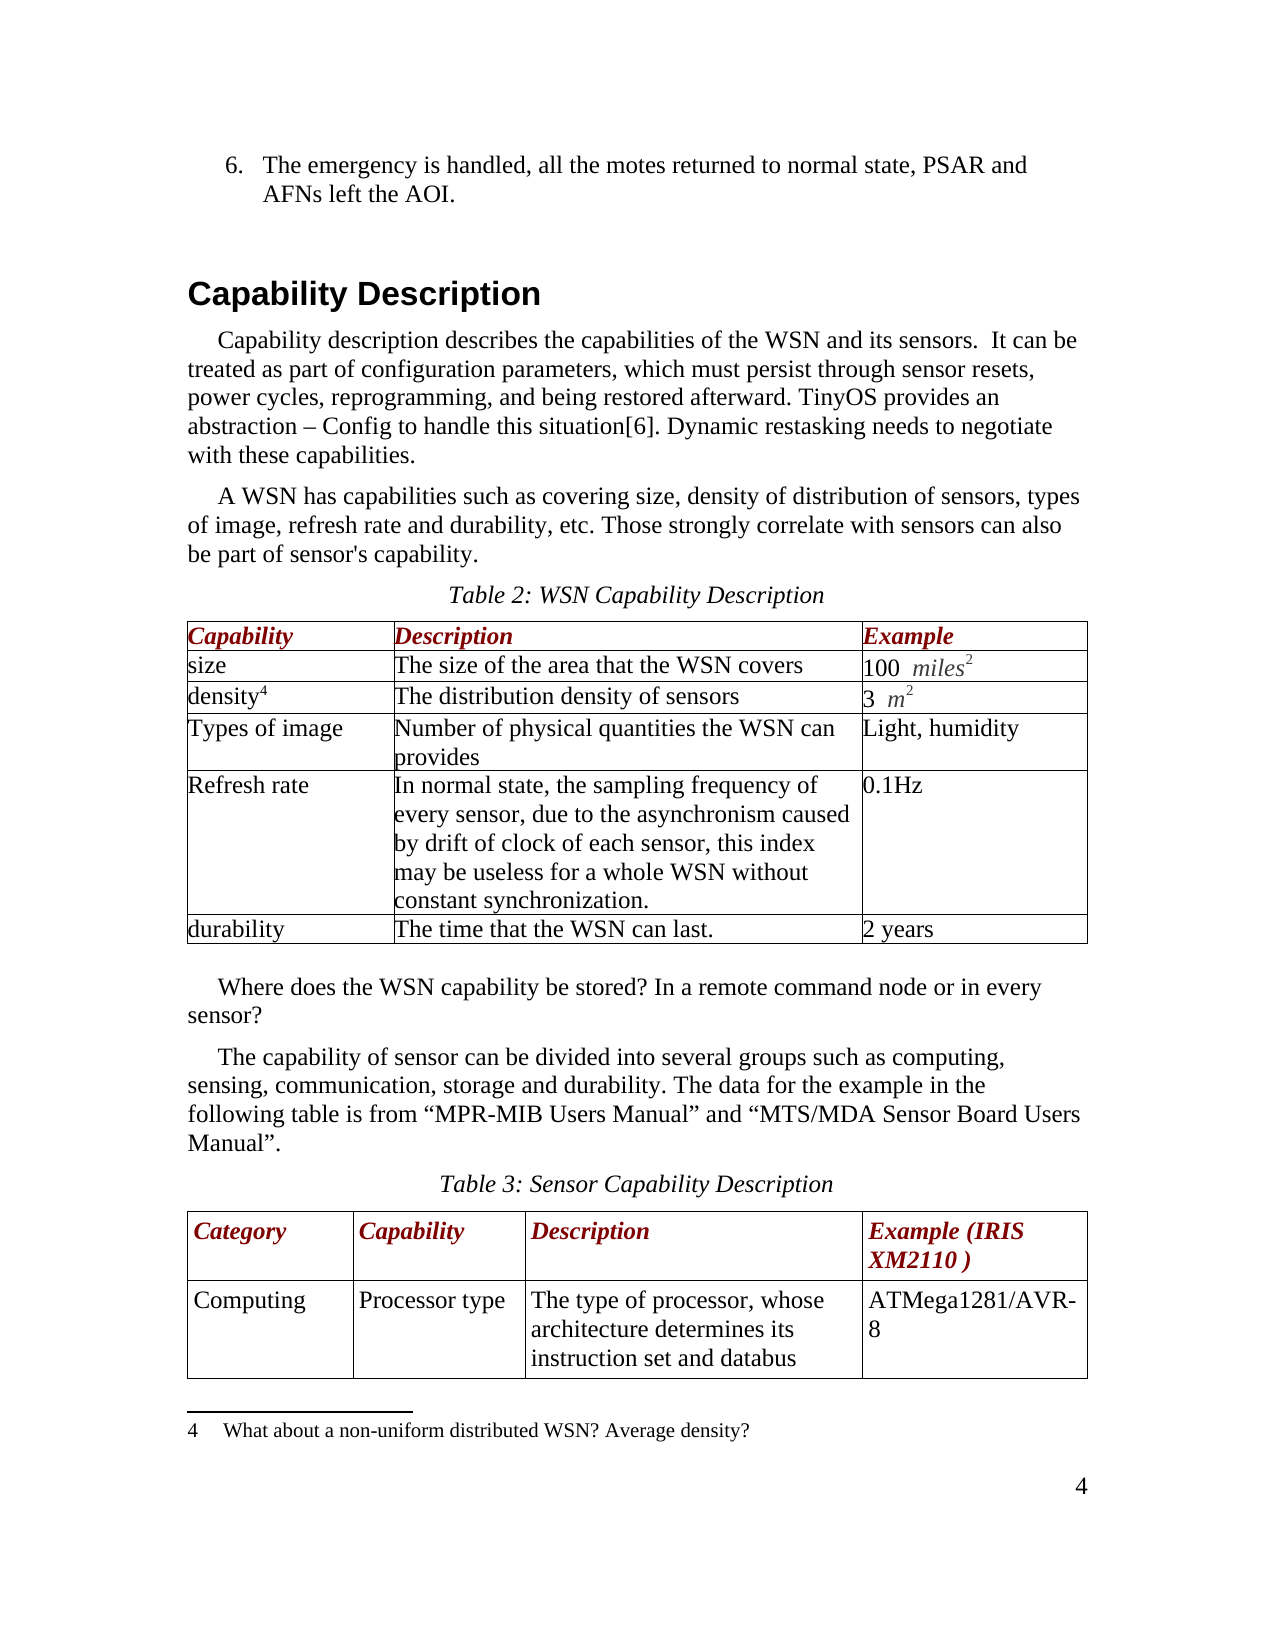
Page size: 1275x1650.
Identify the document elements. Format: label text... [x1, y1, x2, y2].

table_cell 0.1Hz [863, 771, 1087, 914]
text Capability description describes the capabilities of the WSN and its sensors. It can be treated as part of configuration parameters, which must persist through sensor resets, power cycles, reprogramming, and being restored afterward. TinyOS provides an abstraction – Config to handle this situation[6]. Dynamic restasking needs to negotiate with these capabilities. [187, 325, 1087, 469]
table_cell density [188, 682, 394, 713]
table_cell 2 years [863, 915, 1087, 943]
table_cell Refresh rate [188, 771, 394, 914]
table_header Description [395, 622, 862, 650]
text A WSN has capabilities such as covering size, density of distribution of sensors, types of image, refresh rate and durability, etc. Those strongly correlate with sensors can also be part of sensor's capability. [187, 481, 1087, 567]
table_cell In normal state, the sampling frequency of every sensor, due to the asynchronism caused by drift of clock of each sensor, this index may be useless for a whole WSN without constant synchronization. [395, 771, 862, 914]
table_cell durability [188, 915, 394, 943]
table_header Example [863, 622, 1087, 650]
table_cell ATMega1281/AVR-8 [863, 1281, 1087, 1377]
table_cell Computing [188, 1281, 353, 1377]
text Where does the WSN capability be stored? In a remote command node or in every sensor? [187, 972, 1087, 1029]
table_cell Number of physical quantities the WSN can provides [395, 714, 862, 770]
table_cell Processor type [354, 1281, 525, 1377]
table_cell 100 [863, 651, 1087, 681]
table_header Example (IRIS XM2110 ) [863, 1212, 1087, 1280]
subtitle Capability Description [187, 274, 1087, 312]
table_cell size [188, 651, 394, 681]
table_header Capability [354, 1212, 525, 1280]
table_cell 3 [863, 682, 1087, 713]
table_header Category [188, 1212, 353, 1280]
text Table 3: Sensor Capability Description [187, 1169, 1087, 1198]
table_header Capability [188, 622, 394, 650]
table_cell The time that the WSN can last. [395, 915, 862, 943]
table_cell The size of the area that the WSN covers [395, 651, 862, 681]
list The emergency is handled, all the motes returned to normal state, PSAR and AFNs left the AOI. [225, 150, 1087, 207]
table_cell The distribution density of sensors [395, 682, 862, 713]
table_cell Types of image [188, 714, 394, 770]
table_cell Light, humidity [863, 714, 1087, 770]
text The capability of sensor can be divided into several groups such as computing, sensing, communication, storage and durability. The data for the example in the following table is from “MPR-MIB Users Manual” and “MTS/MDA Sensor Board Users Manual”. [187, 1042, 1087, 1157]
table_cell The type of processor, whose architecture determines its instruction set and databus [526, 1281, 862, 1377]
text Table 2: WSN Capability Description [187, 580, 1087, 609]
table_header Description [526, 1212, 862, 1280]
